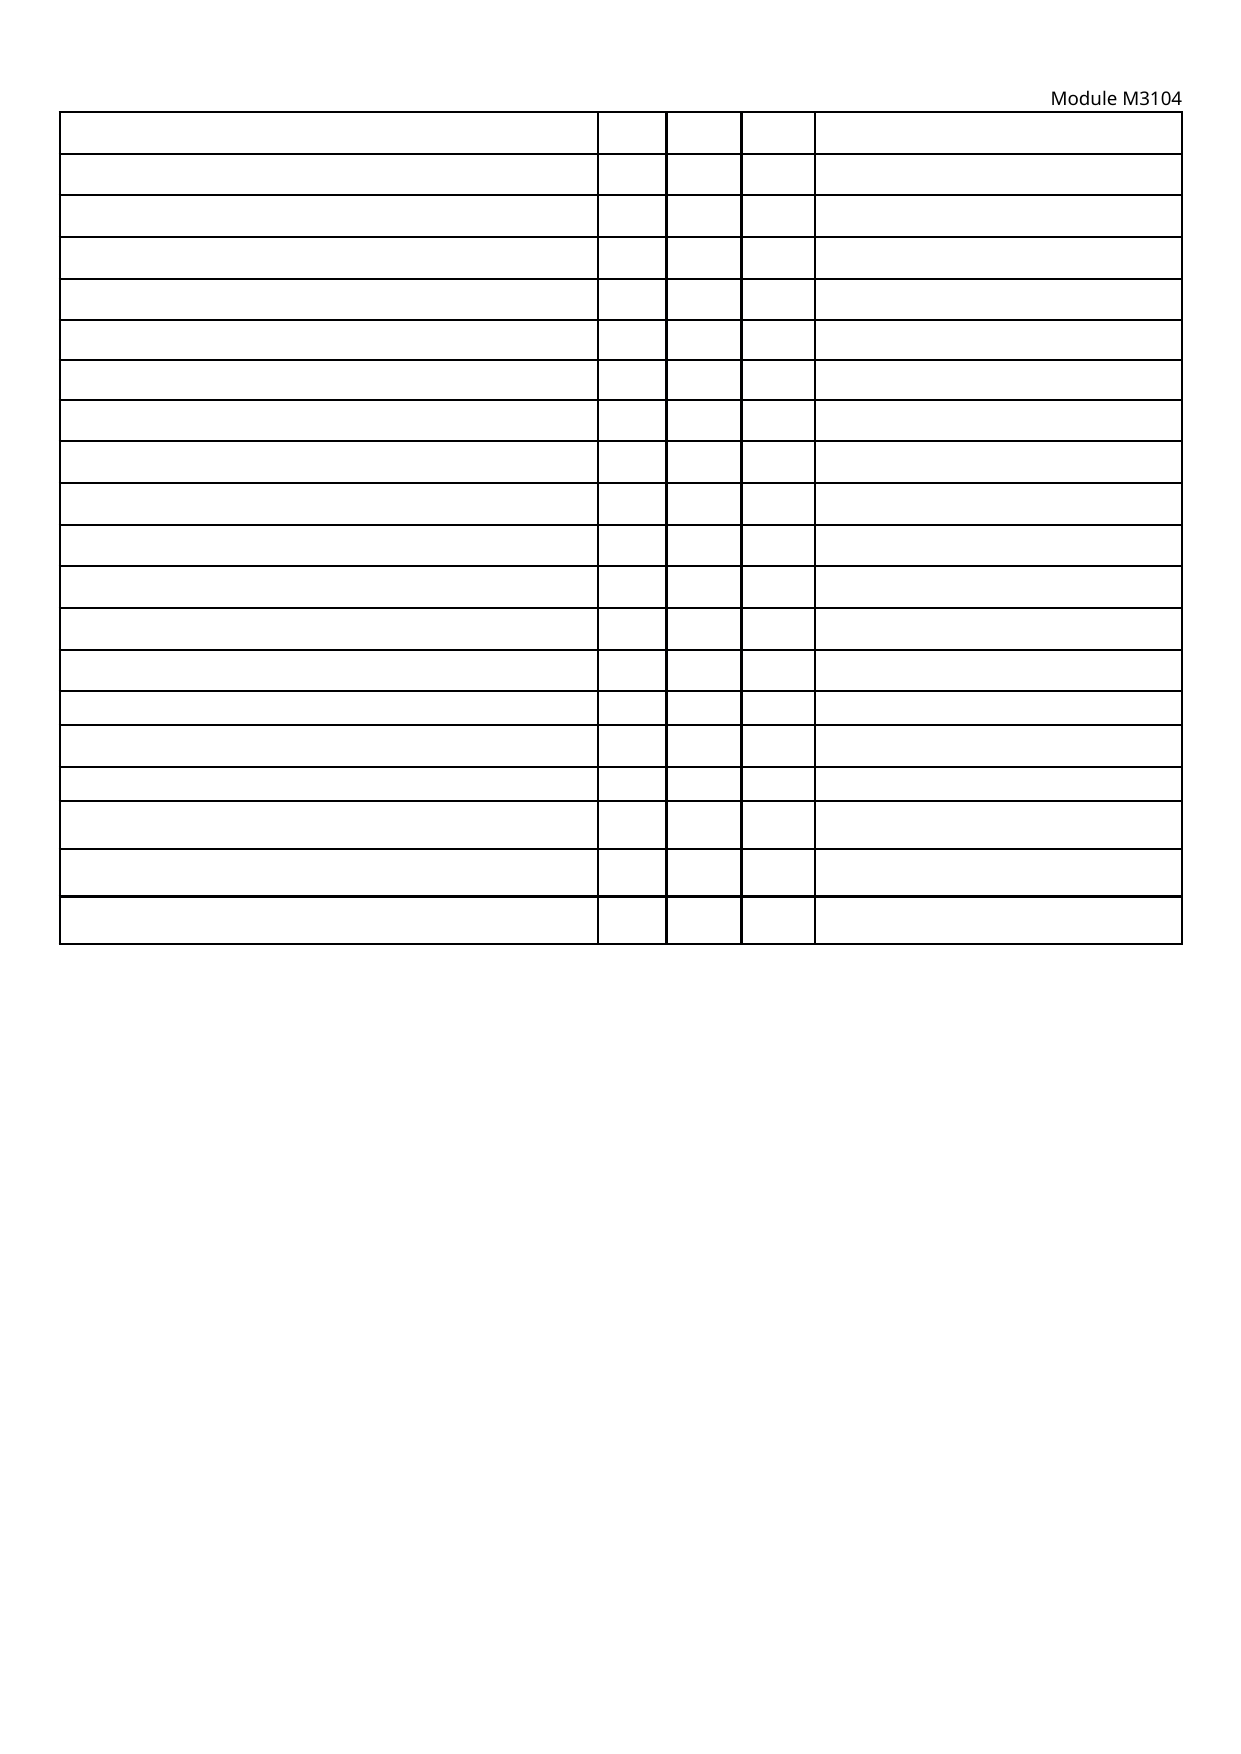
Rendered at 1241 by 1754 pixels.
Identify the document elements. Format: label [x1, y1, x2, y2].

table_cell [816, 768, 1181, 799]
table_cell [743, 567, 814, 607]
table_cell [61, 196, 597, 236]
table_cell [743, 692, 814, 724]
table_cell [668, 768, 740, 799]
table_cell [743, 196, 814, 236]
table_cell [668, 651, 740, 690]
table_cell [816, 484, 1181, 523]
table_cell [668, 526, 740, 565]
table_cell [61, 155, 597, 194]
table_cell [668, 850, 740, 895]
table_cell [668, 280, 740, 319]
table_cell [599, 155, 665, 194]
table_cell [743, 238, 814, 278]
table_cell [816, 401, 1181, 440]
table_cell [816, 280, 1181, 319]
table_cell [599, 609, 665, 648]
table_cell [668, 726, 740, 766]
table_cell [599, 113, 665, 153]
table_cell [743, 155, 814, 194]
table_cell [599, 898, 665, 943]
table_cell [743, 802, 814, 847]
table_cell [599, 768, 665, 799]
table_cell [599, 484, 665, 523]
table_cell [743, 280, 814, 319]
table_cell [599, 802, 665, 847]
table_cell [668, 155, 740, 194]
table_cell [61, 321, 597, 359]
table_cell [743, 484, 814, 523]
table_cell [668, 567, 740, 607]
table_cell [668, 196, 740, 236]
table_cell [61, 898, 597, 943]
table_cell [743, 361, 814, 398]
table_cell [816, 321, 1181, 359]
table_cell [743, 651, 814, 690]
table_cell [61, 802, 597, 847]
table_cell [668, 361, 740, 398]
table_cell [599, 567, 665, 607]
table_cell [668, 238, 740, 278]
table_cell [61, 567, 597, 607]
table_cell [668, 898, 740, 943]
table_cell [61, 442, 597, 482]
table_cell [743, 726, 814, 766]
table_cell [599, 401, 665, 440]
table_cell [599, 651, 665, 690]
table_cell [61, 692, 597, 724]
table_cell [599, 238, 665, 278]
table_cell [668, 609, 740, 648]
table_cell [599, 726, 665, 766]
table_cell [816, 692, 1181, 724]
table_cell [61, 726, 597, 766]
table_cell [668, 484, 740, 523]
table_cell [816, 802, 1181, 847]
table_cell [743, 321, 814, 359]
table_cell [599, 526, 665, 565]
table_cell [816, 113, 1181, 153]
table_cell [816, 526, 1181, 565]
table_cell [743, 609, 814, 648]
table_cell [743, 401, 814, 440]
table_cell [61, 401, 597, 440]
table_cell [668, 802, 740, 847]
table_cell [743, 898, 814, 943]
table_cell [743, 526, 814, 565]
table_cell [816, 726, 1181, 766]
table_cell [743, 850, 814, 895]
table_cell [816, 898, 1181, 943]
table_cell [61, 526, 597, 565]
table_cell [816, 196, 1181, 236]
table_cell [599, 321, 665, 359]
table_cell [816, 850, 1181, 895]
table_cell [668, 692, 740, 724]
table_cell [61, 238, 597, 278]
table_cell [816, 651, 1181, 690]
table_cell [668, 113, 740, 153]
table_cell [668, 401, 740, 440]
table_cell [743, 442, 814, 482]
table_cell [668, 321, 740, 359]
table_cell [61, 850, 597, 895]
table_cell [599, 196, 665, 236]
table_cell [599, 692, 665, 724]
table_cell [599, 280, 665, 319]
table_cell [599, 850, 665, 895]
table_cell [668, 442, 740, 482]
table_cell [61, 768, 597, 799]
table_cell [61, 484, 597, 523]
table_cell [743, 113, 814, 153]
table_cell [599, 442, 665, 482]
table_cell [816, 609, 1181, 648]
table_cell [816, 442, 1181, 482]
table_cell [61, 113, 597, 153]
table_cell [816, 155, 1181, 194]
table_cell [61, 280, 597, 319]
table_cell [599, 361, 665, 398]
table_cell [816, 361, 1181, 398]
table_cell [816, 238, 1181, 278]
table_cell [61, 609, 597, 648]
table_cell [61, 361, 597, 398]
table_cell [61, 651, 597, 690]
table_cell [743, 768, 814, 799]
table_cell [816, 567, 1181, 607]
